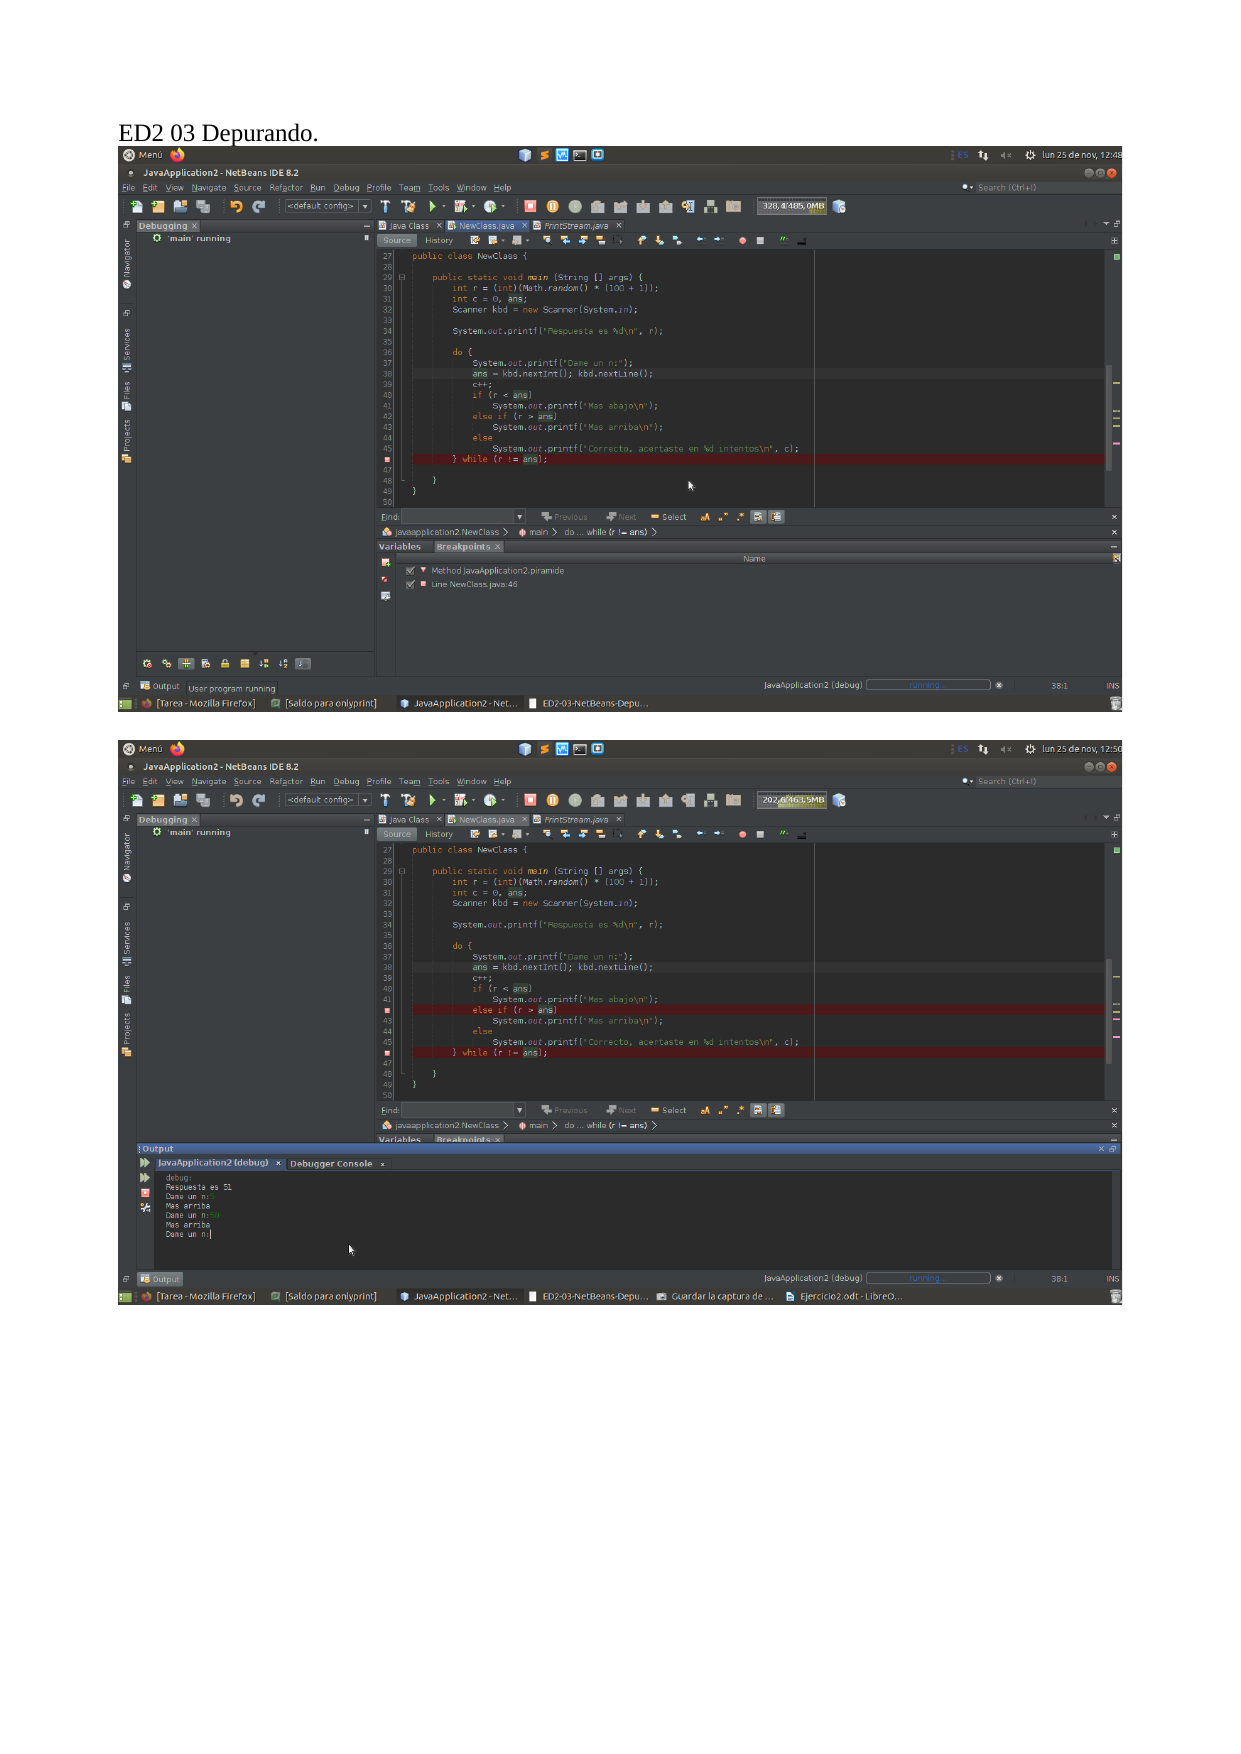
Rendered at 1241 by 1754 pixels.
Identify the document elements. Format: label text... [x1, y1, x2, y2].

picture [118, 146, 1123, 712]
picture [118, 740, 1123, 1305]
text ED2 03 Depurando. [118, 118, 1122, 146]
